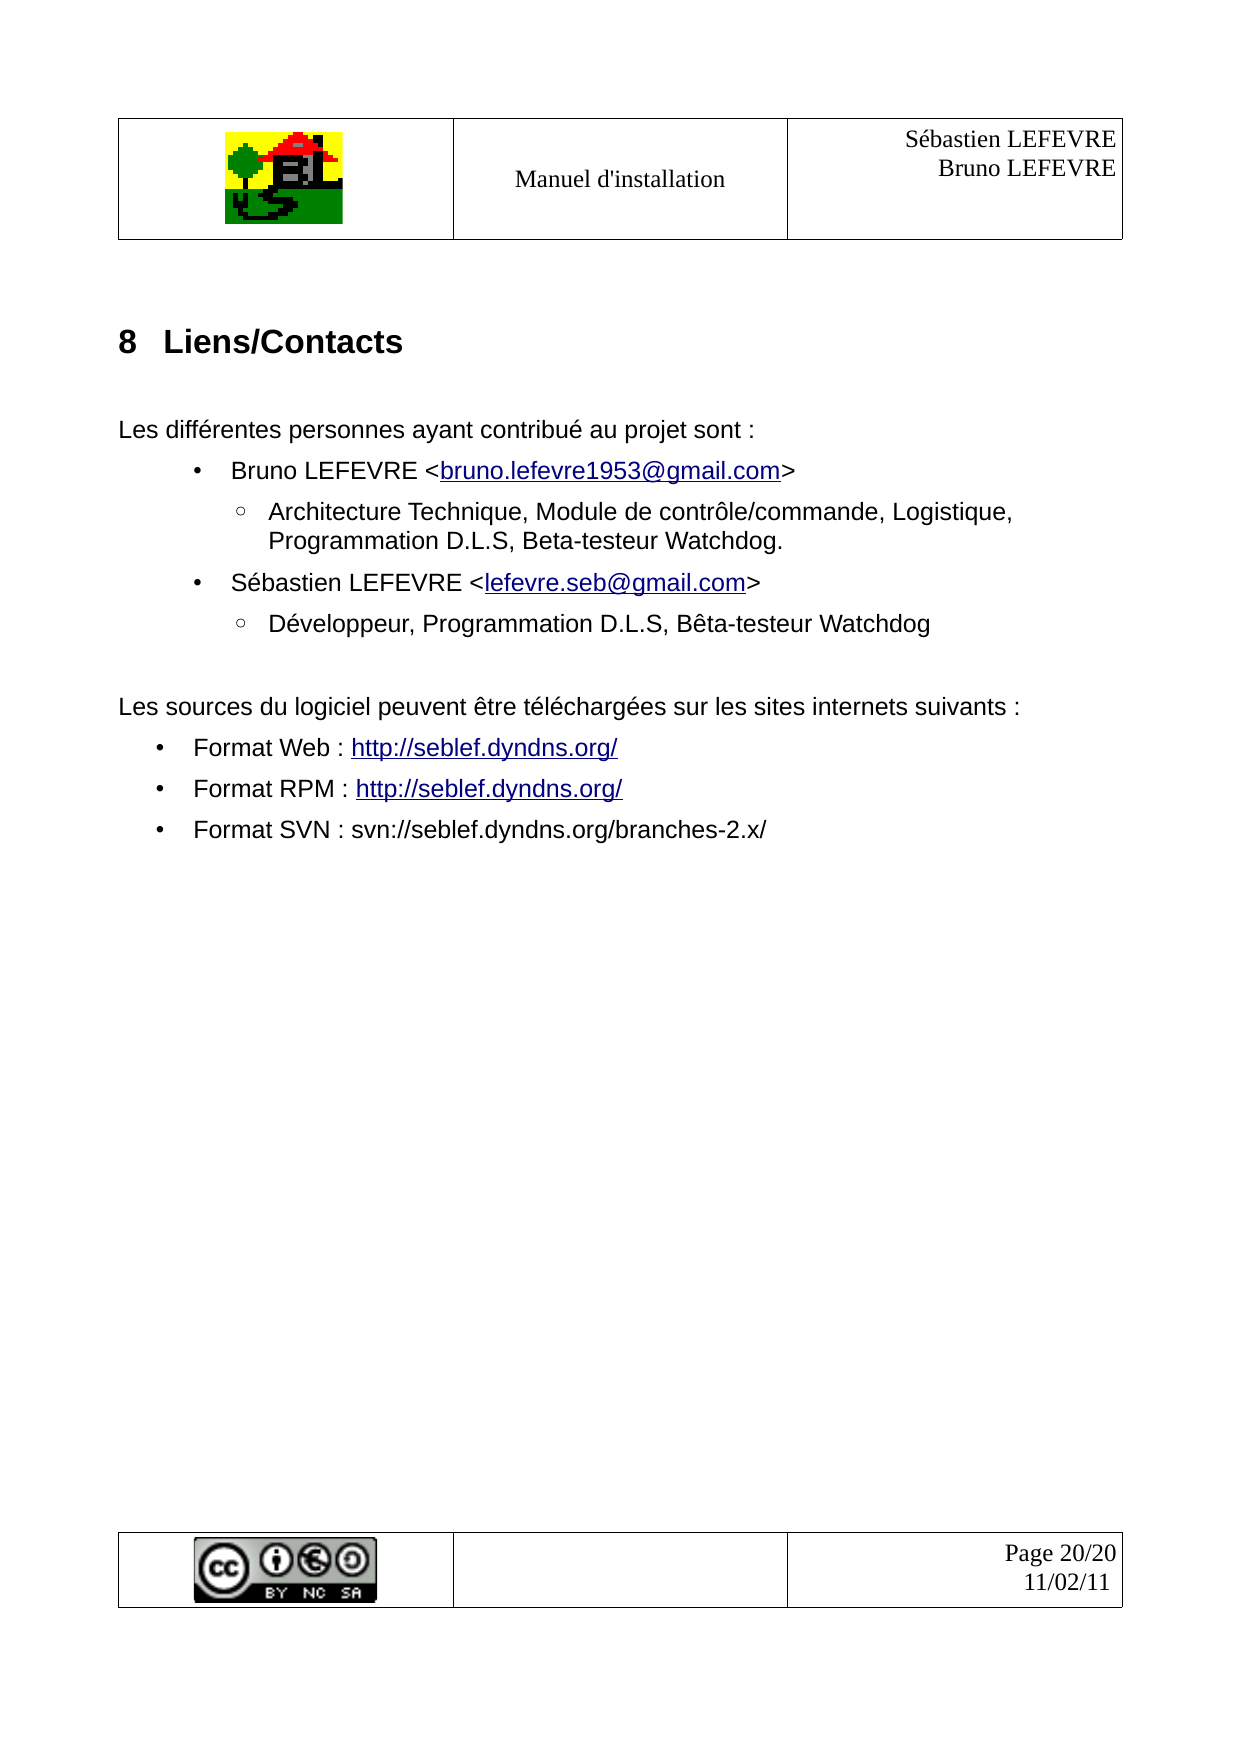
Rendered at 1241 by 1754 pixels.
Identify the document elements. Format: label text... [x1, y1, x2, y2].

subtitle Liens/Contacts [118, 322, 1122, 361]
list Format SVN : svn://seblef.dyndns.org/branches-2.x/ [156, 815, 1122, 844]
list Format Web : http://seblef.dyndns.org/ [156, 733, 1122, 762]
text Les différentes personnes ayant contribué au projet sont : [118, 415, 1122, 443]
picture [193, 1537, 378, 1603]
list Architecture Technique, Module de contrôle/commande, Logistique, Programmation D.L.S, Beta-testeur Watchdog. [231, 497, 1122, 555]
list Développeur, Programmation D.L.S, Bêta-testeur Watchdog [231, 609, 1122, 638]
text Les sources du logiciel peuvent être téléchargées sur les sites internets suivants : [118, 691, 1122, 720]
list Sébastien LEFEVRE <lefevre.seb@gmail.com> [193, 567, 1122, 596]
list Bruno LEFEVRE <bruno.lefevre1953@gmail.com> [193, 456, 1122, 485]
list Format RPM : http://seblef.dyndns.org/ [156, 774, 1122, 803]
picture [225, 132, 343, 224]
